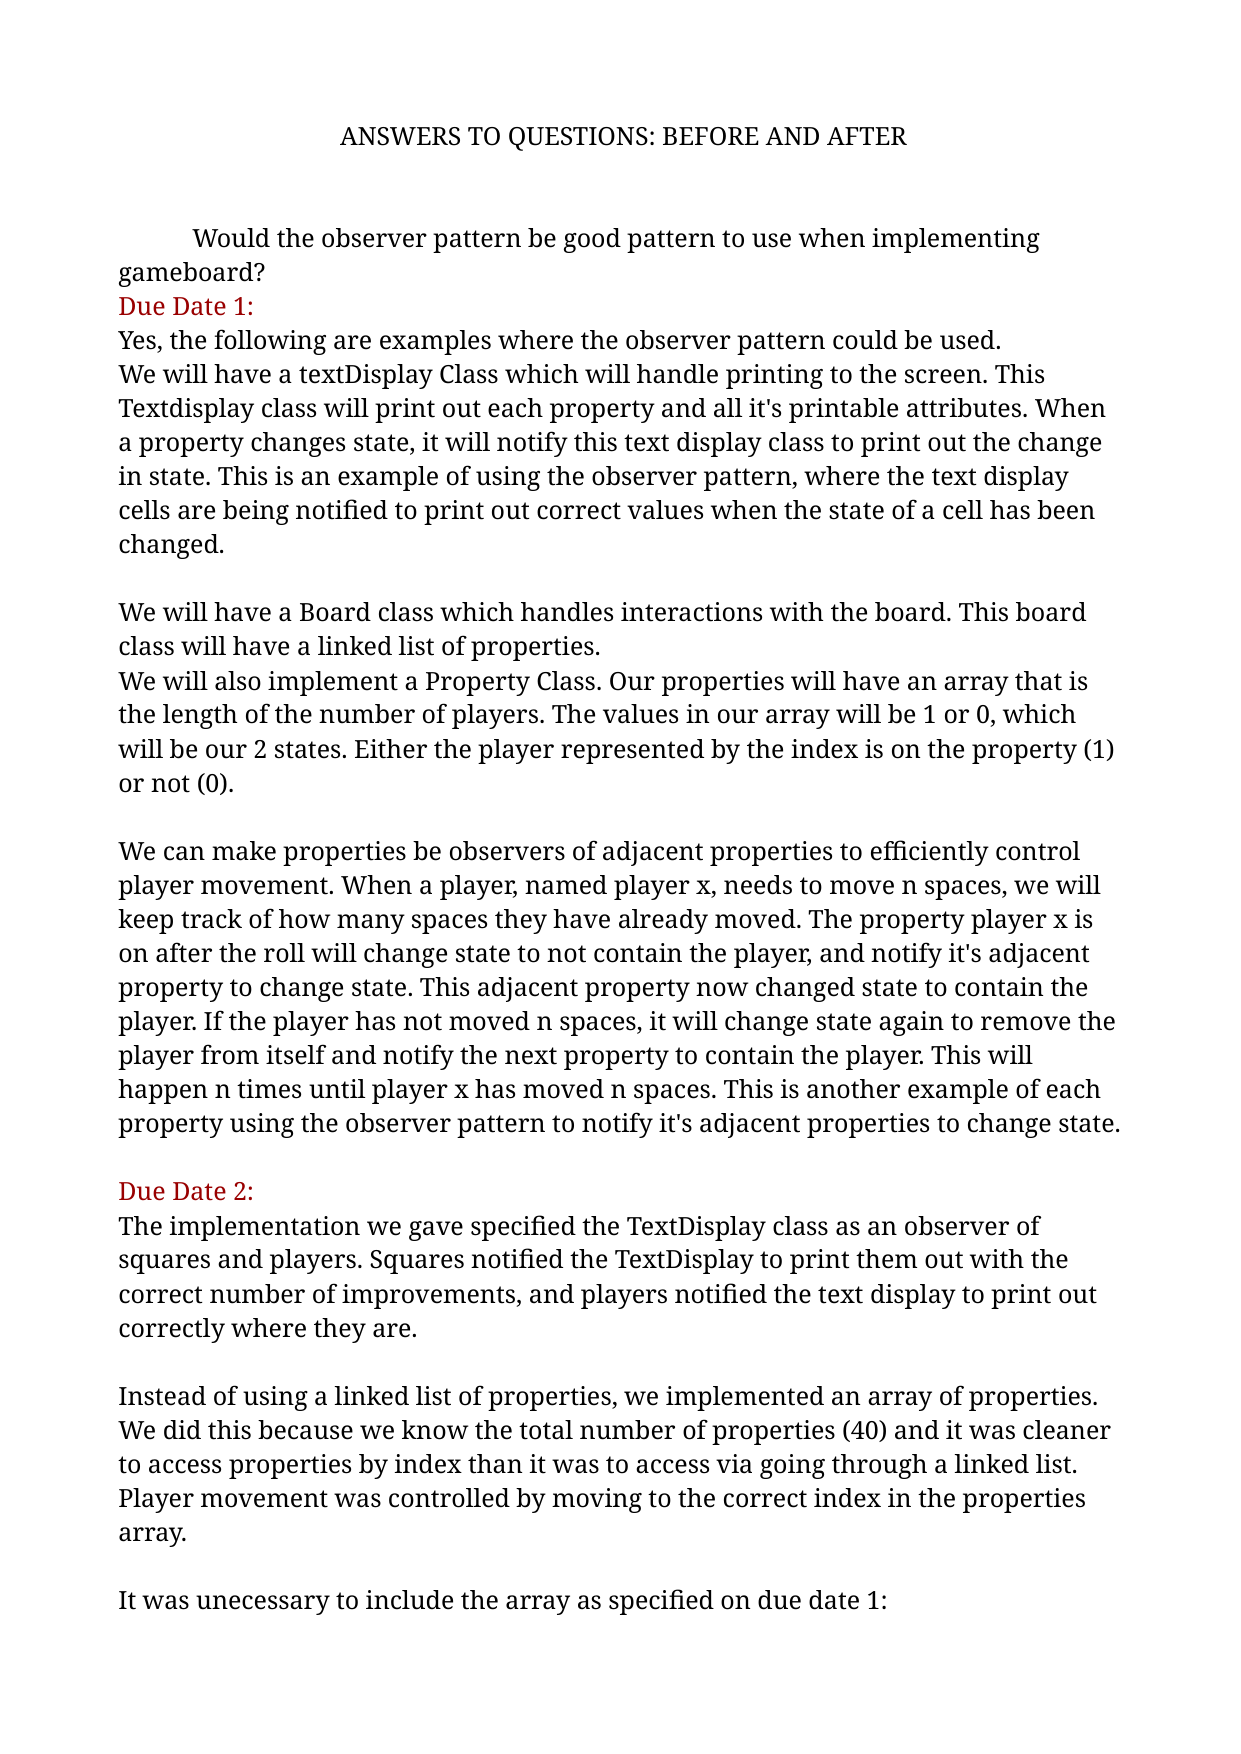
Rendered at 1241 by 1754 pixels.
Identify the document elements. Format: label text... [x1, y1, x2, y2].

text The implementation we gave specified the TextDisplay class as an observer of squares and players. Squares notified the TextDisplay to print them out with the correct number of improvements, and players notified the text display to print out correctly where they are. [118, 1208, 1122, 1344]
text We will also implement a Property Class. Our properties will have an array that is the length of the number of players. The values in our array will be 1 or 0, which will be our 2 states. Either the player represented by the index is on the property (1) or not (0). [118, 663, 1122, 799]
text Yes, the following are examples where the observer pattern could be used. [118, 322, 1122, 357]
text It was unecessary to include the array as specified on due date 1: [118, 1583, 1122, 1617]
text Instead of using a linked list of properties, we implemented an array of properties. We did this because we know the total number of properties (40) and it was cleaner to access properties by index than it was to access via going through a linked list. Player movement was controlled by moving to the correct index in the properties array. [118, 1378, 1122, 1549]
text We can make properties be observers of adjacent properties to efficiently control player movement. When a player, named player x, needs to move n spaces, we will keep track of how many spaces they have already moved. The property player x is on after the roll will change state to not contain the player, and notify it's adjacent property to change state. This adjacent property now changed state to contain the player. If the player has not moved n spaces, it will change state again to remove the player from itself and notify the next property to contain the player. This will happen n times until player x has moved n spaces. This is another example of each property using the observer pattern to notify it's adjacent properties to change state. [118, 833, 1122, 1140]
text Due Date 1: [118, 288, 1122, 322]
text We will have a Board class which handles interactions with the board. This board class will have a linked list of properties. [118, 595, 1122, 663]
text We will have a textDisplay Class which will handle printing to the screen. This Textdisplay class will print out each property and all it's printable attributes. When a property changes state, it will notify this text display class to print out the change in state. This is an example of using the observer pattern, where the text display cells are being notified to print out correct values when the state of a cell has been changed. [118, 357, 1122, 561]
text ANSWERS TO QUESTIONS: BEFORE AND AFTER [118, 118, 1122, 152]
text Due Date 2: [118, 1174, 1122, 1208]
text Would the observer pattern be good pattern to use when implementing gameboard? [118, 220, 1122, 288]
